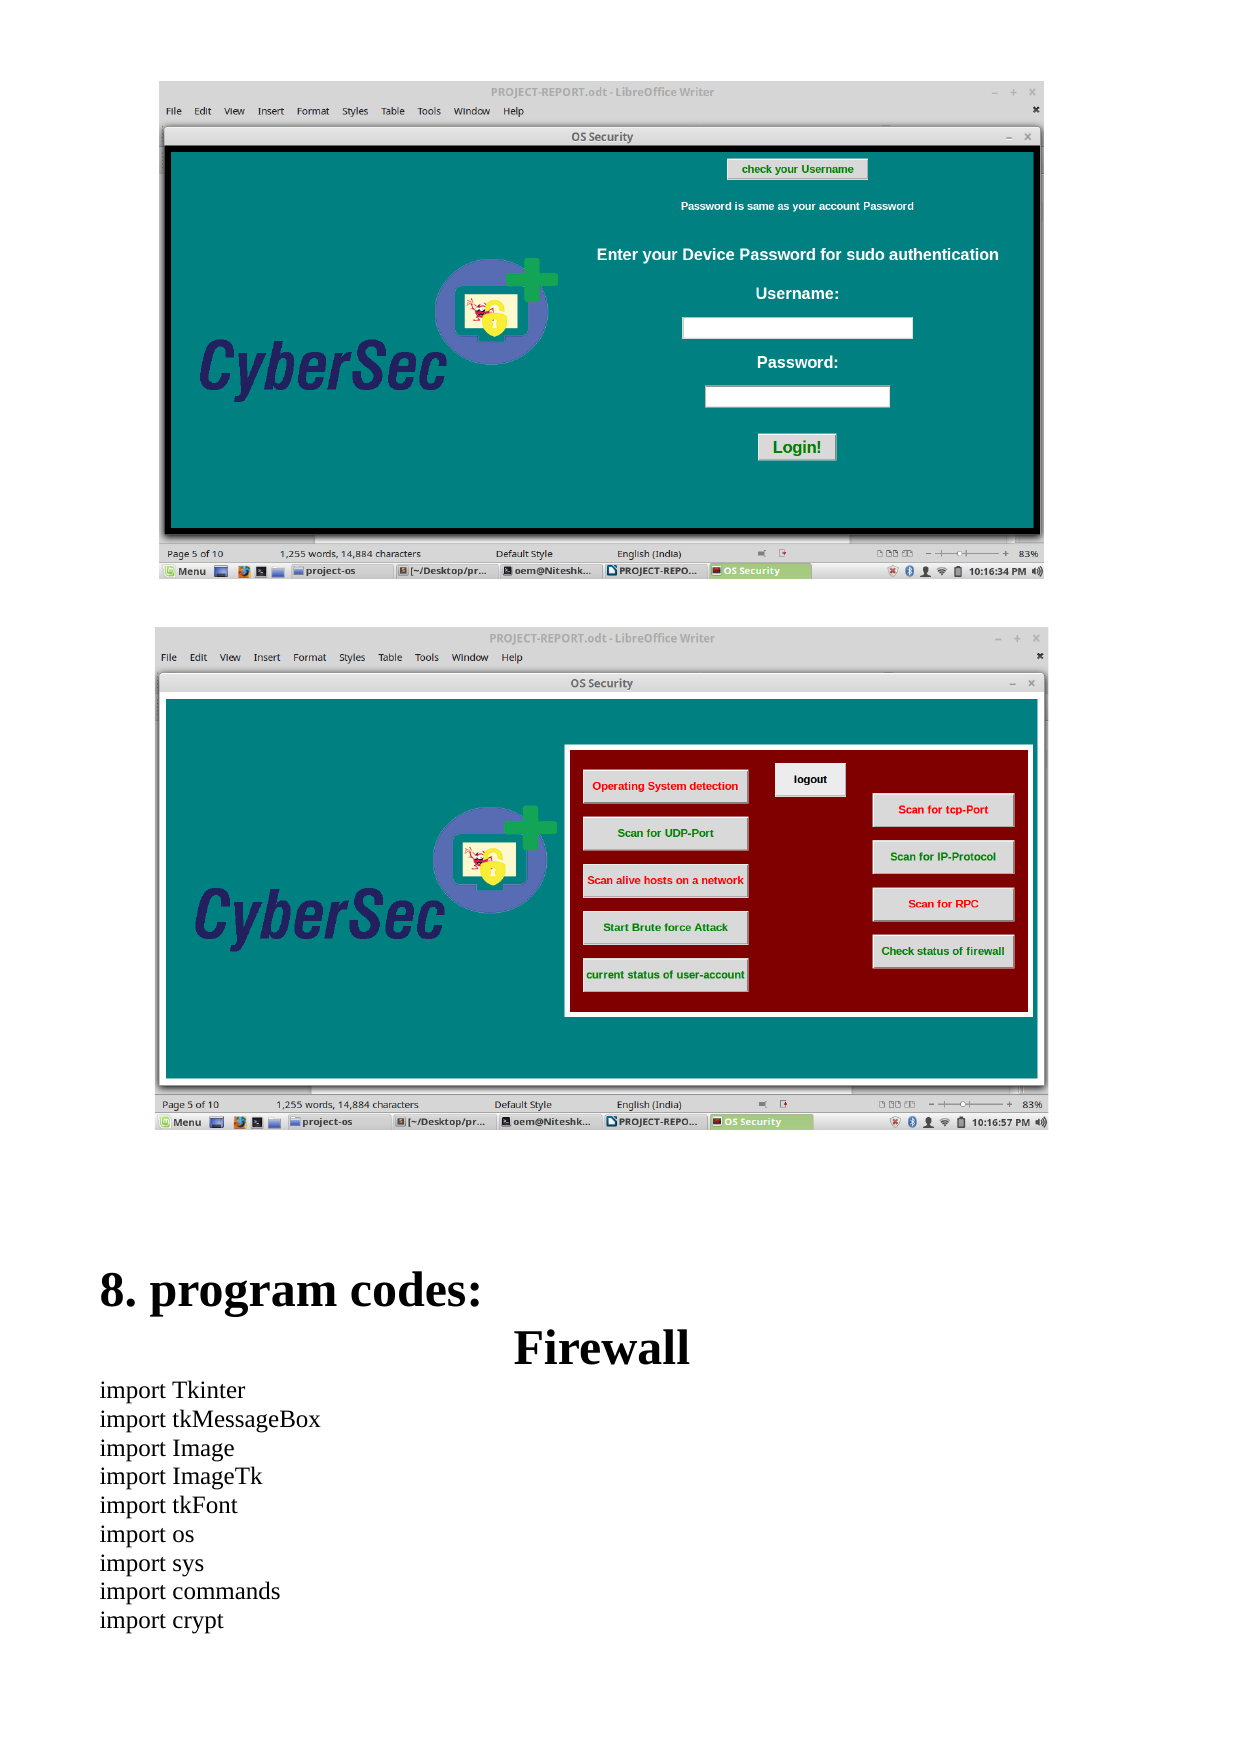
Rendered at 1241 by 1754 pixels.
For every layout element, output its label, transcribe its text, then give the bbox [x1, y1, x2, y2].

text import crypt [99, 1605, 1104, 1634]
text import ImageTk [99, 1461, 1104, 1490]
text import tkFont [99, 1490, 1104, 1519]
text import os [99, 1519, 1104, 1548]
text import sys [99, 1548, 1104, 1576]
text Firewall [99, 1318, 1104, 1375]
text import commands [99, 1576, 1104, 1605]
picture [159, 81, 1044, 579]
picture [154, 627, 1049, 1130]
text import tkMessageBox [99, 1404, 1104, 1433]
text import Tkinter [99, 1375, 1104, 1404]
text import Image [99, 1433, 1104, 1461]
text 8. program codes: [99, 1260, 1104, 1318]
